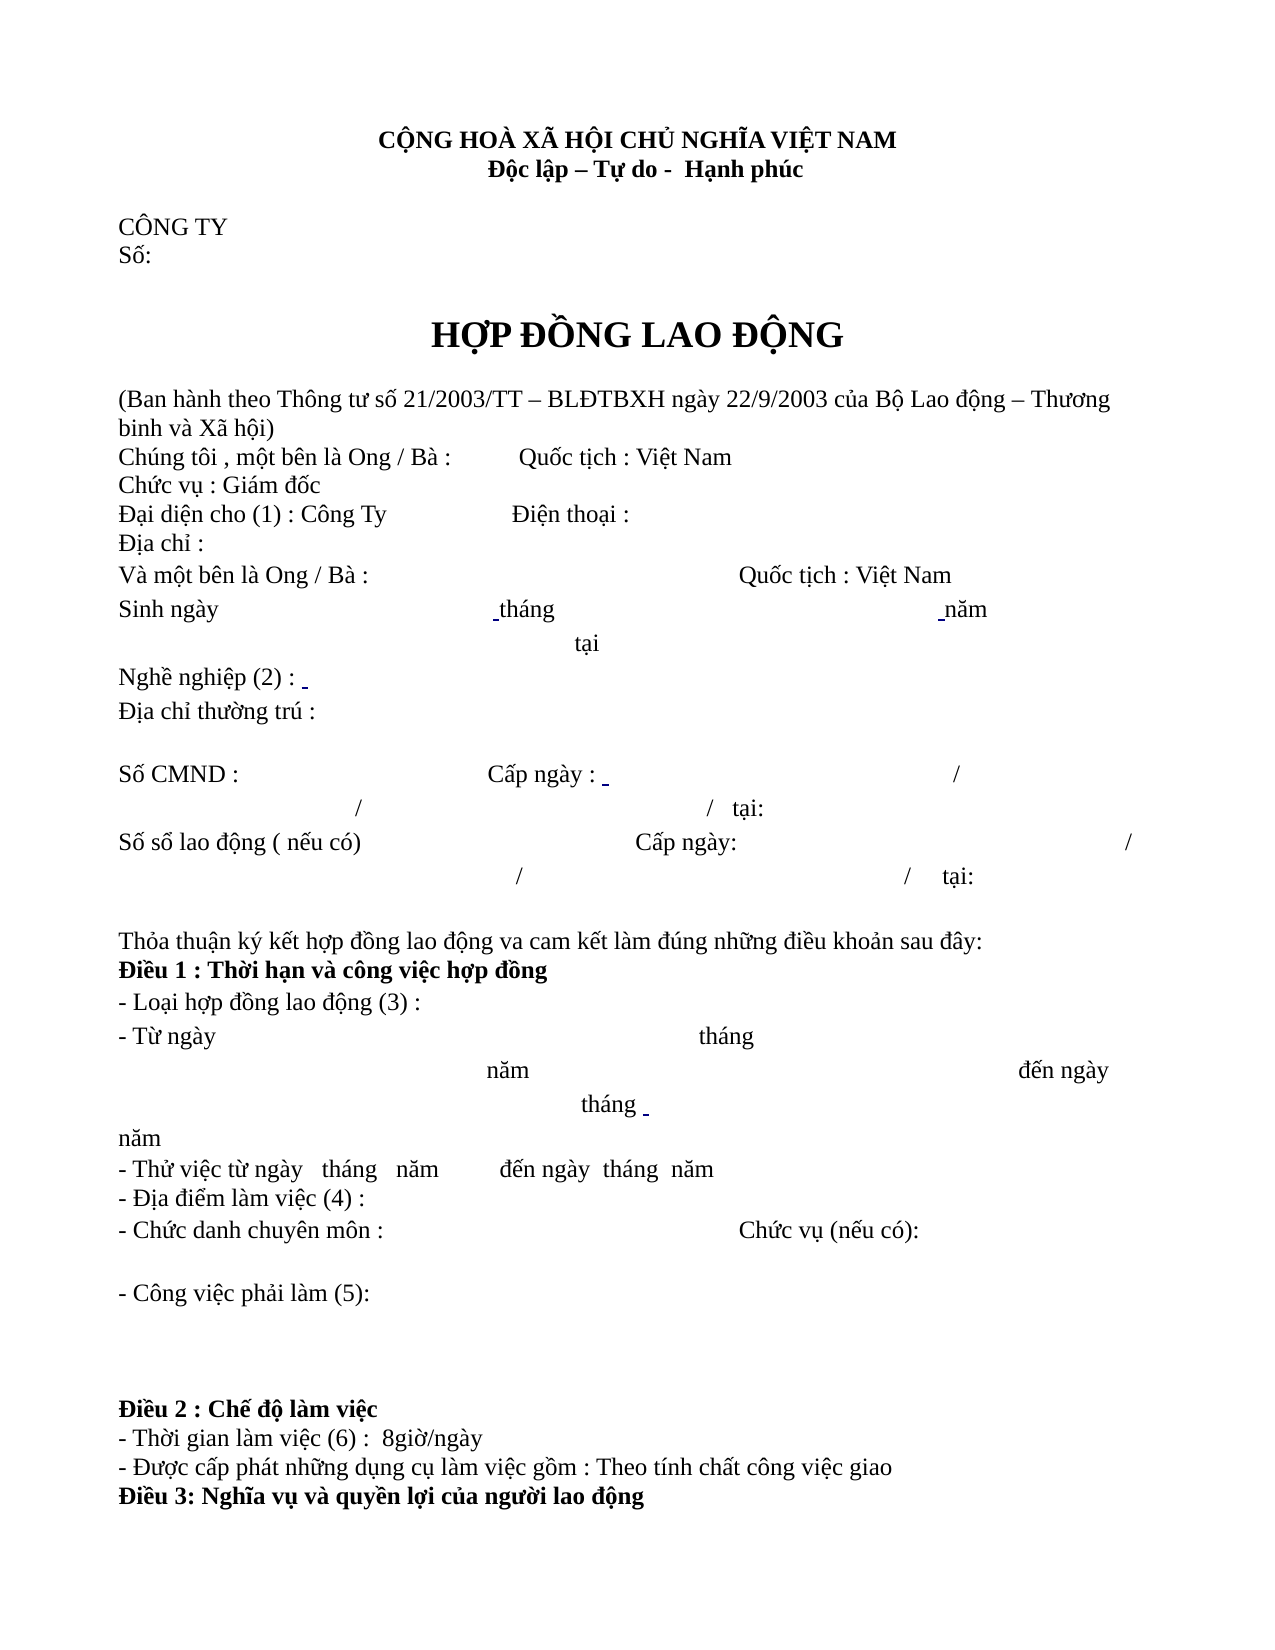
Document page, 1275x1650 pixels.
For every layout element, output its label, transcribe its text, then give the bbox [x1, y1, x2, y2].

text Điều 1 : Thời hạn và công việc hợp đồng [118, 955, 1157, 983]
text Điều 2 : Chế độ làm việc [118, 1394, 1157, 1423]
text Và một bên là Ong / Bà : <get_nv(o.id)['last_name']> Quốc tịch : Việt Nam [118, 557, 1157, 591]
text Đại diện cho (1) : Công Ty Điện thoại : [118, 499, 1157, 528]
text - Loại hợp đồng lao động (3) : <get_nv(o.id)['duration']> [118, 983, 1157, 1018]
text - Địa điểm làm việc (4) : [118, 1183, 1157, 1211]
text CÔNG TY [118, 212, 1157, 240]
text Địa chỉ thường trú : <get_nv(o.id)['address_home']> [118, 693, 1157, 727]
text Điều 3: Nghĩa vụ và quyền lợi của người lao động [118, 1481, 1157, 1509]
text Nghề nghiệp (2) : <get_nv(o.id)['job']> [118, 659, 1157, 693]
text (Ban hành theo Thông tư số 21/2003/TT – BLĐTBXH ngày 22/9/2003 của Bộ Lao động – Thương binh và Xã hội) [118, 384, 1157, 442]
text Số sổ lao động ( nếu có) <get_nv(o.id)['ssnid']> Cấp ngày: <get_nv(o.id)['ssnid_date_date'] or ' '>/ <get_nv(o.id)['ssnid_date_month'] or ' '>/<get_nv(o.id)['ssnid_date_year'] or ' '> / tại: <get_nv(o.id)['ssnid_place']> [118, 824, 1157, 926]
text - Được cấp phát những dụng cụ làm việc gồm : Theo tính chất công việc giao [118, 1452, 1157, 1481]
text Địa chỉ : [118, 528, 1157, 557]
text - Thời gian làm việc (6) : 8giờ/ngày [118, 1423, 1157, 1452]
text - Công việc phải làm (5): <o.notes or ''> [118, 1274, 1157, 1308]
text HỢP ĐỒNG LAO ĐỘNG [118, 312, 1157, 355]
text CỘNG HOÀ XÃ HỘI CHỦ NGHĨA VIỆT NAM [118, 125, 1157, 154]
text Sinh ngày <get_nv(o.id)['last_name']> tháng <get_nv(o.id)['birthday_month'] or ' '> năm <get_nv(o.id)['birthday_year'] or ' '> tại <get_nv(o.id)['place_of_birth']> [118, 591, 1157, 659]
text Số: <get_nv(o.id)['name'] or ''> [118, 240, 1157, 269]
text Chức vụ : Giám đốc [118, 470, 1157, 499]
text - Từ ngày <get_nv(o.id)['start_date_contract_date'] or ' '> tháng <get_nv(o.id)['start_date_contract_month'] or ' '> năm <get_nv(o.id)['start_date_contract_year'] or ' '> đến ngày <get_nv(o.id)['end_date_contract_date'] or ' '> tháng <get_nv(o.id)['end_date_contract_month'] or ' '> năm <get_nv(o.id)['end_date_contract_year'] or ' '> [118, 1018, 1157, 1154]
text Số CMND : <get_nv(o.id)['cmnd']> Cấp ngày : <get_nv(o.id)['date_id_date'] or ' '>/<get_nv(o.id)['date_id_month'] or ' '>/<get_nv(o.id)['date_id_year'] or ' '>/ tại: <get_nv(o.id)['nc']> [118, 756, 1157, 824]
text Thỏa thuận ký kết hợp đồng lao động va cam kết làm đúng những điều khoản sau đây: [118, 926, 1157, 955]
text - Thử việc từ ngày tháng năm đến ngày tháng năm [118, 1154, 1157, 1183]
text Độc lập – Tự do - Hạnh phúc [118, 154, 1157, 183]
text Chúng tôi , một bên là Ong / Bà : Quốc tịch : Việt Nam [118, 442, 1157, 470]
text - Chức danh chuyên môn : <get_nv(o.id)['major']> Chức vụ (nếu có): <get_nv(o.id)['job']> [118, 1211, 1157, 1245]
